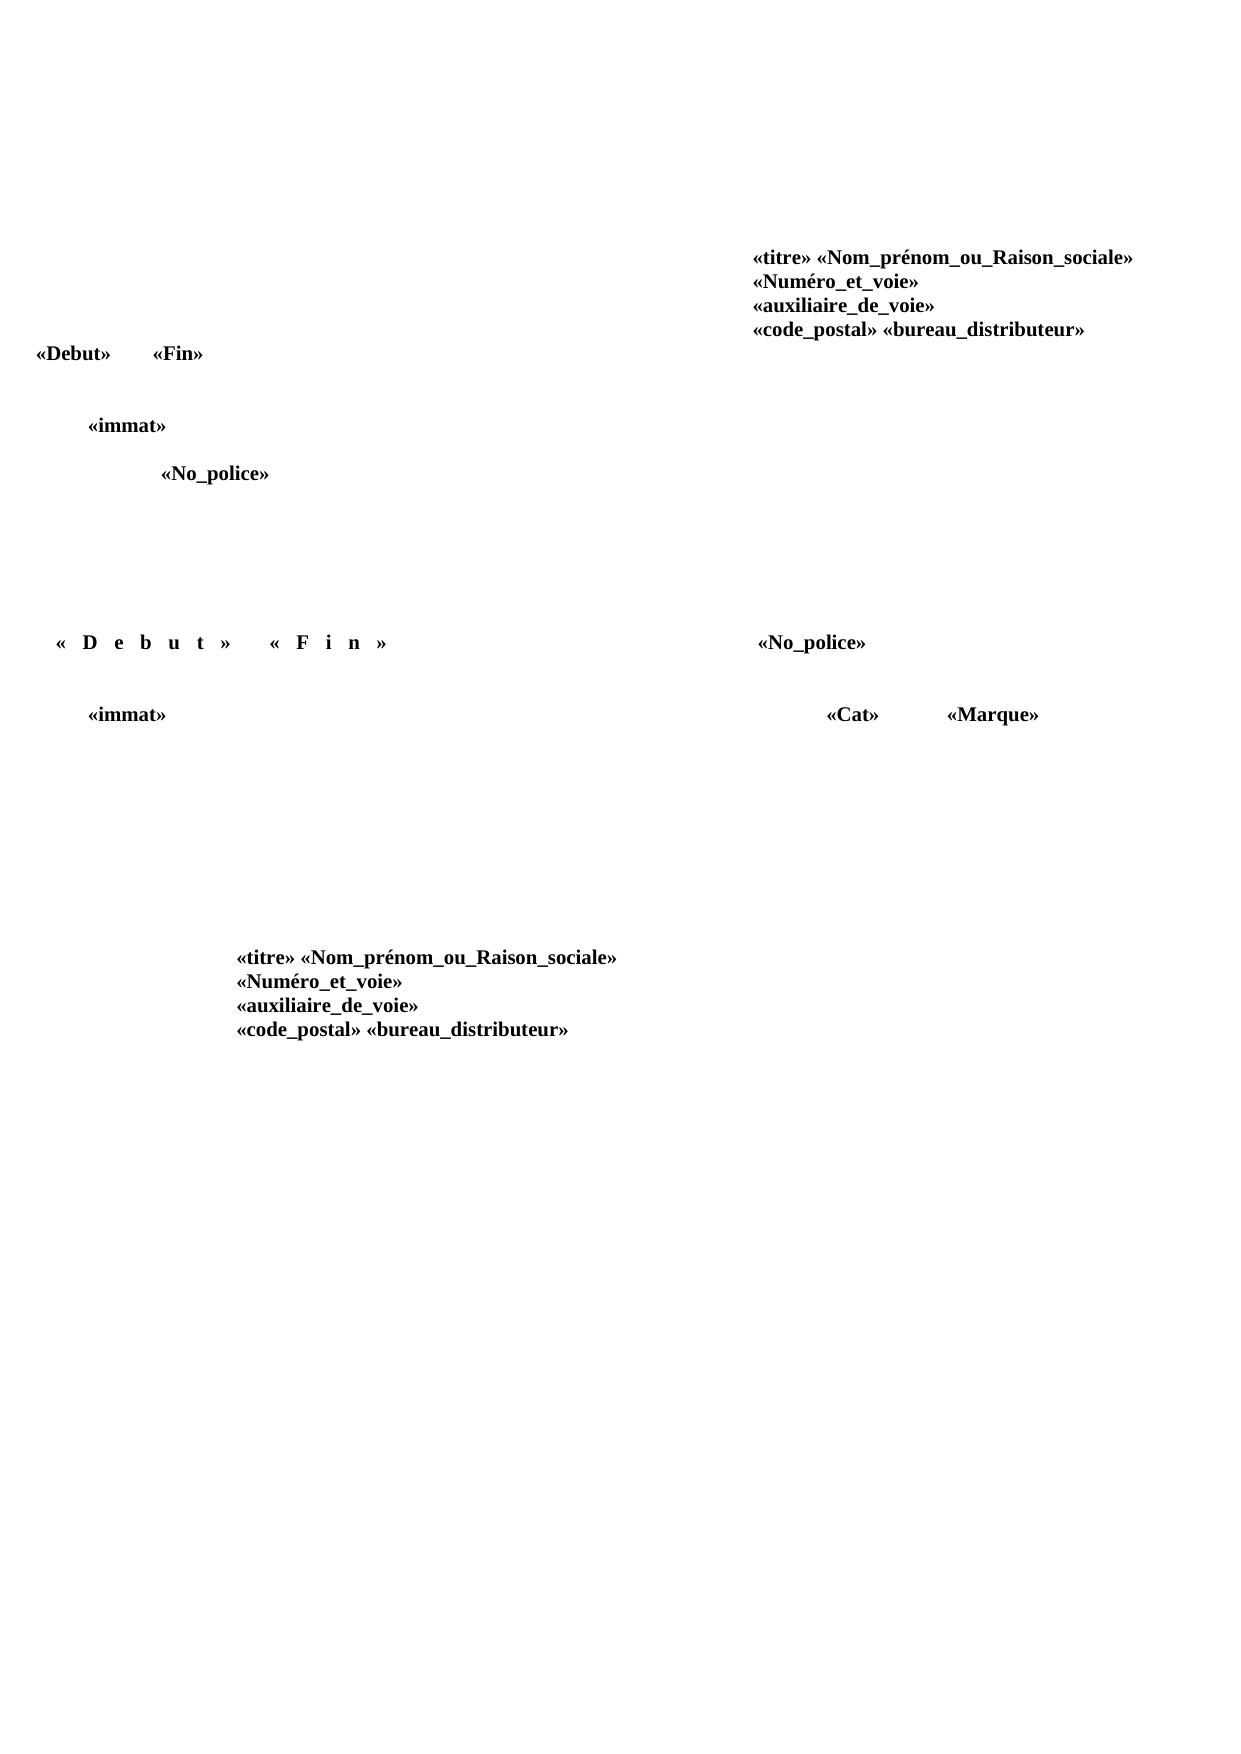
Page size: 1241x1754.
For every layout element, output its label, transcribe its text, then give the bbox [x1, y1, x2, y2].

text «titre» «Nom_prénom_ou_Raison_sociale» [15, 245, 1240, 269]
text «No_police» [15, 461, 1240, 485]
text «code_postal» «bureau_distributeur» [162, 1017, 1240, 1041]
text «immat» «Cat» «Marque» [15, 702, 1240, 726]
text «Numéro_et_voie» [15, 269, 1240, 293]
text «code_postal» «bureau_distributeur» [15, 317, 1240, 341]
text «immat» [15, 413, 1240, 437]
text «auxiliaire_de_voie» [162, 993, 1240, 1017]
text «titre» «Nom_prénom_ou_Raison_sociale» [162, 945, 1240, 969]
text «Debut» «Fin» [15, 341, 1240, 365]
text «Numéro_et_voie» [162, 969, 1240, 993]
text «Debut» «Fin» «No_police» [15, 630, 1240, 654]
text «auxiliaire_de_voie» [15, 293, 1240, 317]
